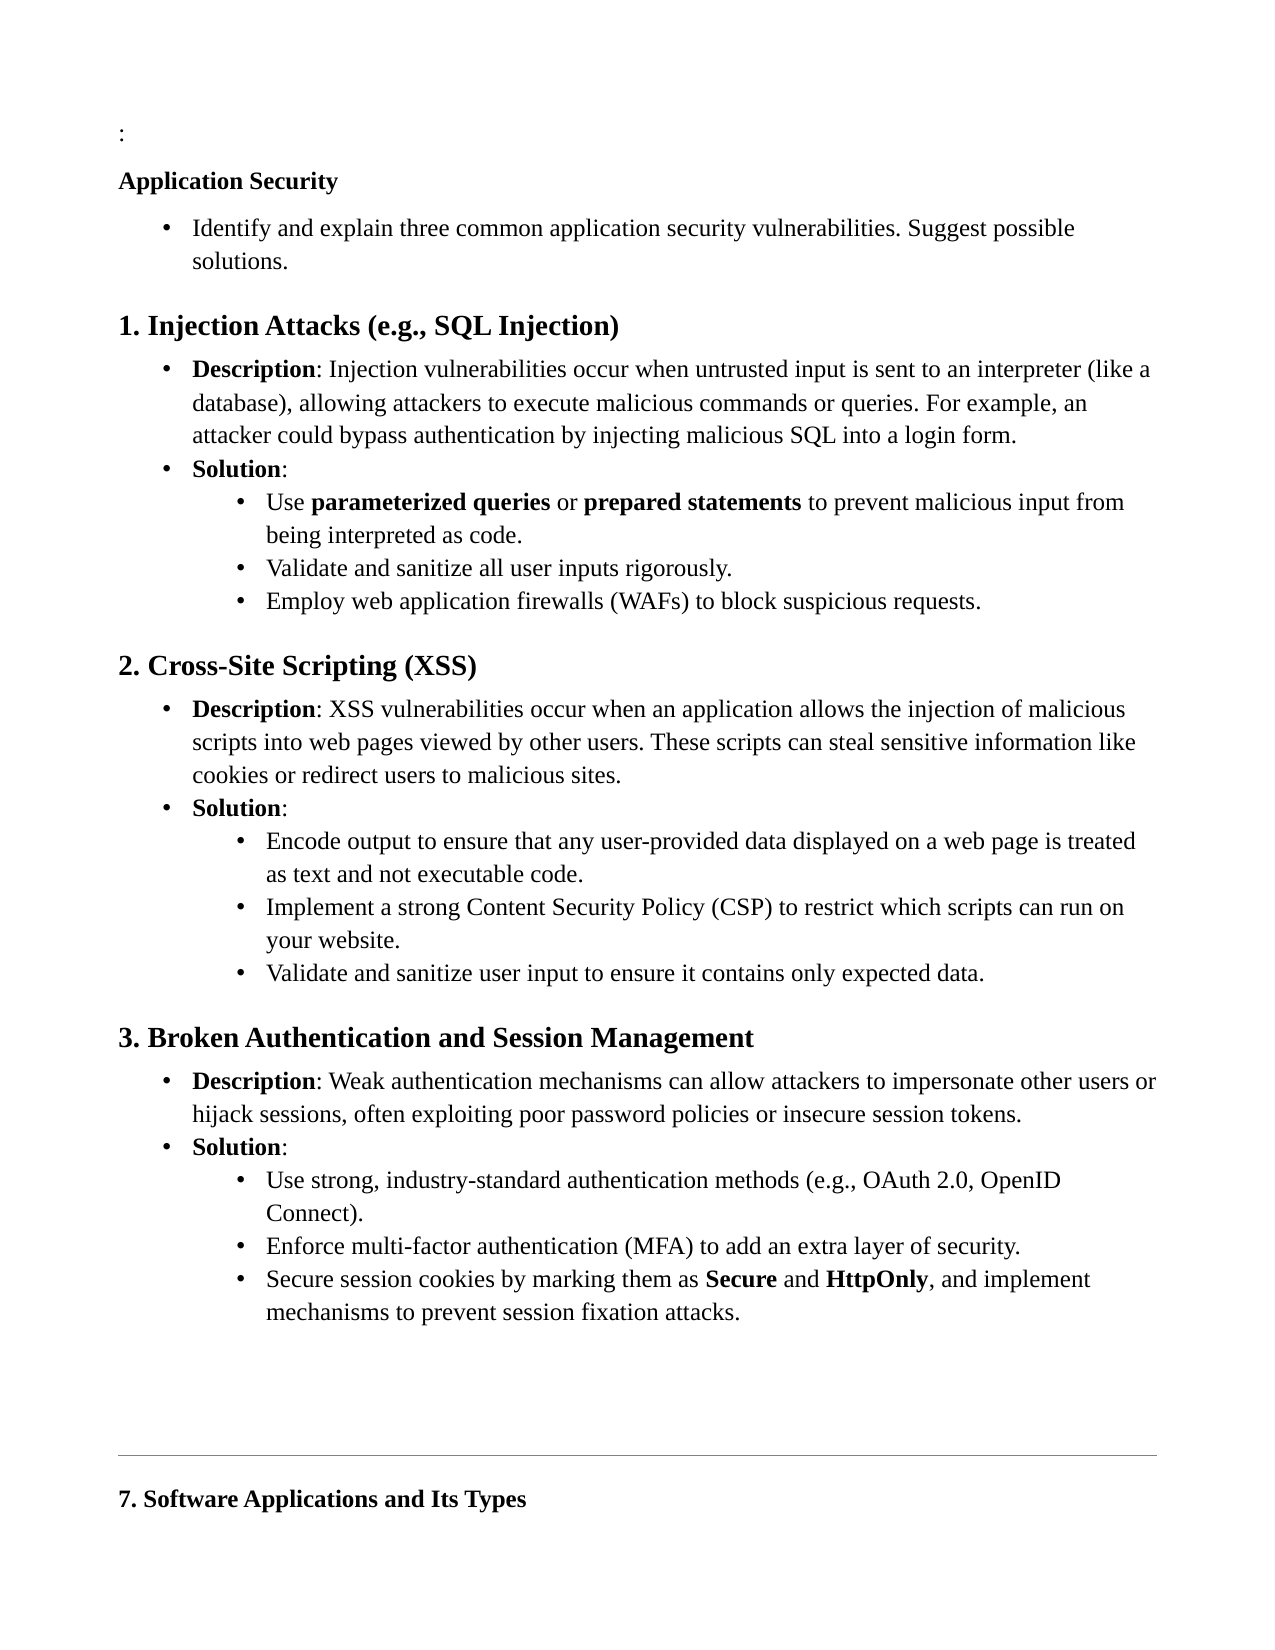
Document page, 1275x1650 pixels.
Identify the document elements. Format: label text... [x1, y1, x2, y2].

subtitle 3. Broken Authentication and Session Management [118, 1020, 1157, 1054]
list Description: Weak authentication mechanisms can allow attackers to impersonate other users or hijack sessions, often exploiting poor password policies or insecure session tokens. [162, 1066, 1157, 1128]
text Application Security [118, 166, 1157, 194]
list Employ web application firewalls (WAFs) to block suspicious requests. [236, 586, 1157, 614]
text 7. Software Applications and Its Types [118, 1484, 1157, 1513]
subtitle 2. Cross-Site Scripting (XSS) [118, 648, 1157, 681]
list Description: Injection vulnerabilities occur when untrusted input is sent to an interpreter (like a database), allowing attackers to execute malicious commands or queries. For example, an attacker could bypass authentication by injecting malicious SQL into a login form. [162, 354, 1157, 449]
list Enforce multi-factor authentication (MFA) to add an extra layer of security. [236, 1231, 1157, 1260]
list Encode output to ensure that any user-provided data displayed on a web page is treated as text and not executable code. [236, 826, 1157, 888]
list Identify and explain three common application security vulnerabilities. Suggest possible solutions. [162, 213, 1157, 275]
list Solution: [162, 1132, 1157, 1161]
list Use parameterized queries or prepared statements to prevent malicious input from being interpreted as code. [236, 487, 1157, 548]
list Use strong, industry-standard authentication methods (e.g., OAuth 2.0, OpenID Connect). [236, 1165, 1157, 1227]
text : [118, 118, 1157, 147]
list Implement a strong Content Security Policy (CSP) to restrict which scripts can run on your website. [236, 892, 1157, 954]
subtitle 1. Injection Attacks (e.g., SQL Injection) [118, 308, 1157, 342]
list Solution: [162, 793, 1157, 822]
list Validate and sanitize user input to ensure it contains only expected data. [236, 958, 1157, 987]
list Description: XSS vulnerabilities occur when an application allows the injection of malicious scripts into web pages viewed by other users. These scripts can steal sensitive information like cookies or redirect users to malicious sites. [162, 694, 1157, 789]
list Validate and sanitize all user inputs rigorously. [236, 553, 1157, 581]
list Solution: [162, 454, 1157, 482]
list Secure session cookies by marking them as Secure and HttpOnly, and implement mechanisms to prevent session fixation attacks. [236, 1264, 1157, 1326]
